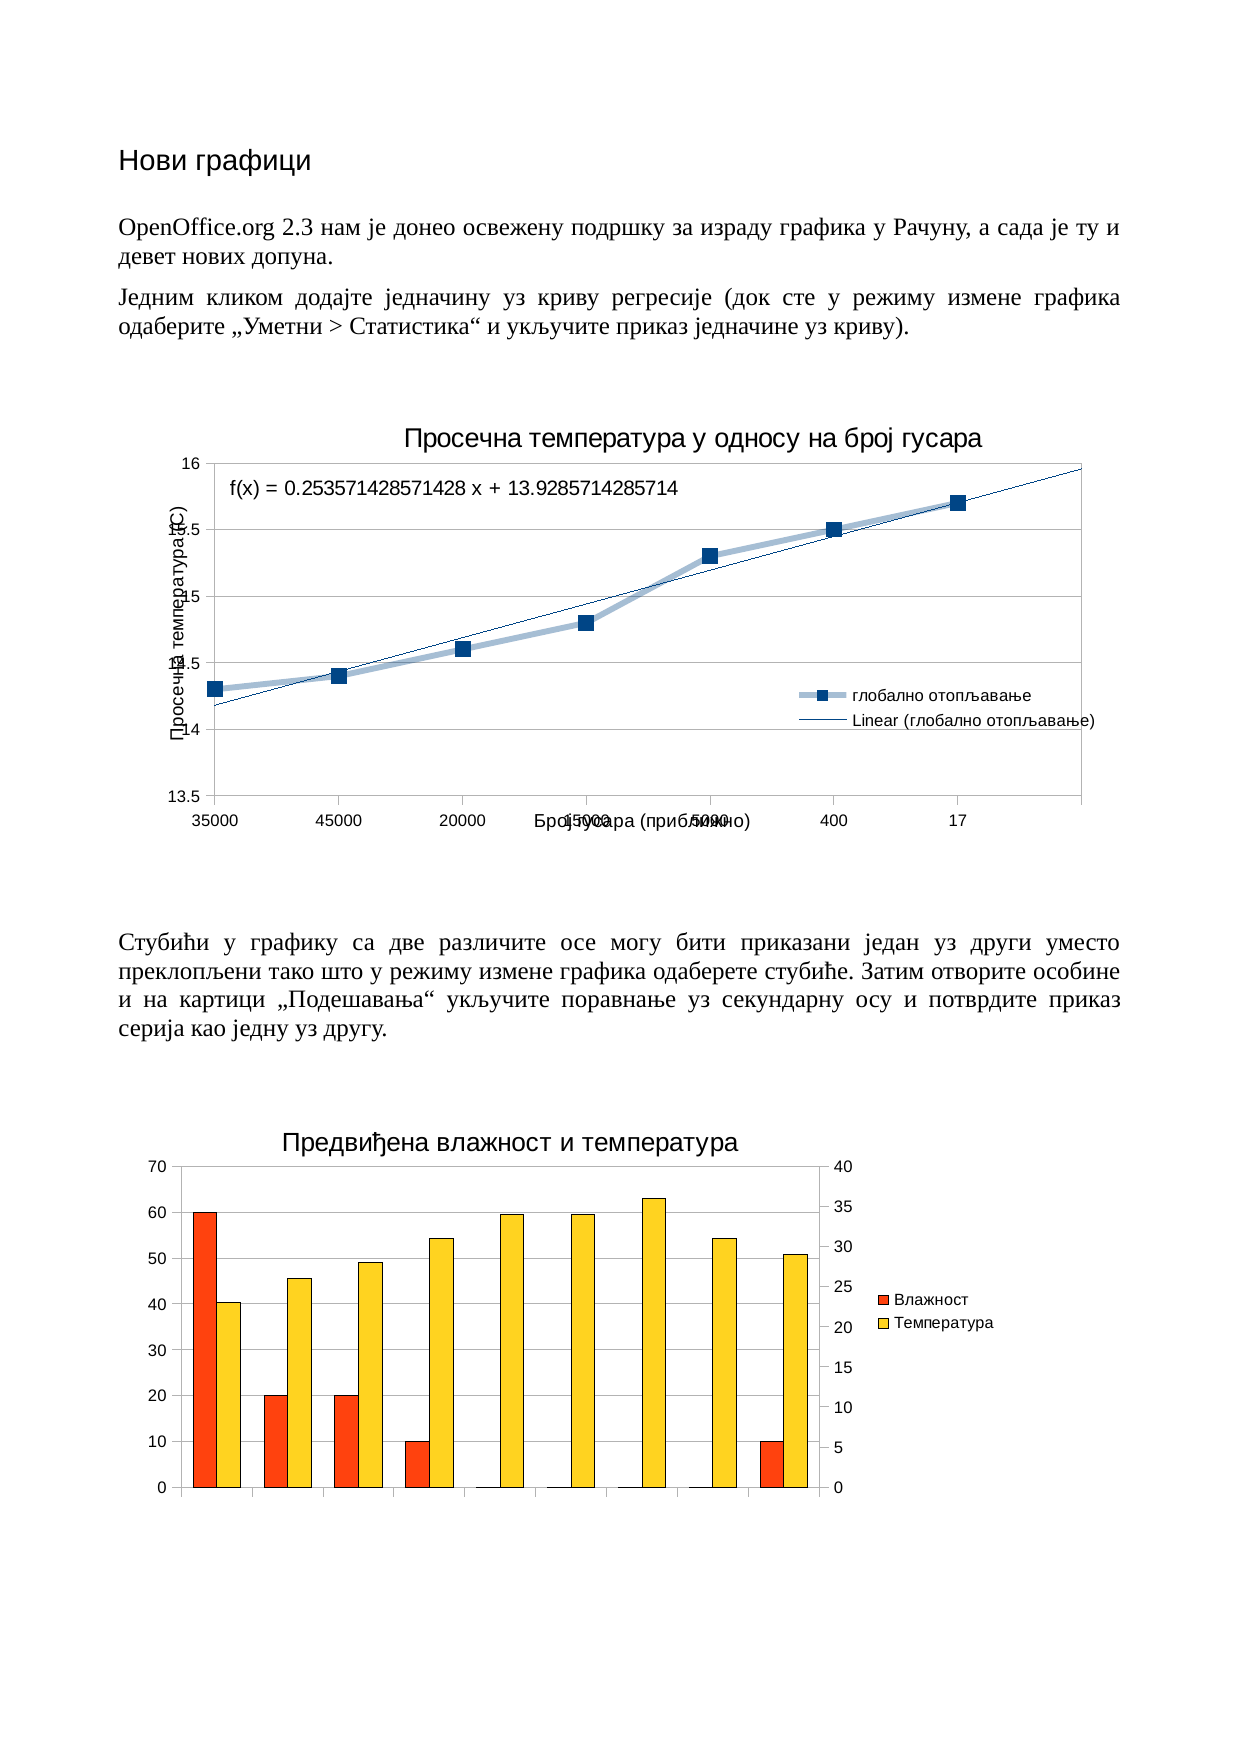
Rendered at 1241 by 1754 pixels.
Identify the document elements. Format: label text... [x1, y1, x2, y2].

text OpenOffice.org 2.3 нам је донео освежену подршку за израду графика у Рачуну, а сада је ту и девет нових допуна. [118, 212, 1122, 270]
subtitle Нови графици [118, 143, 1122, 176]
text Стубићи у графику са две различите осе могу бити приказани један уз други уместо преклопљени тако што у режиму измене графика одаберете стубиће. Затим отворите особине и на картици „Подешавања“ укључите поравнање уз секундарну осу и потврдите приказ серија као једну уз другу. [118, 927, 1122, 1042]
text Једним кликом додајте једначину уз криву регресије (док сте у режиму измене графика одаберите „Уметни > Статистика“ и укључите приказ једначине уз криву). [118, 282, 1122, 340]
